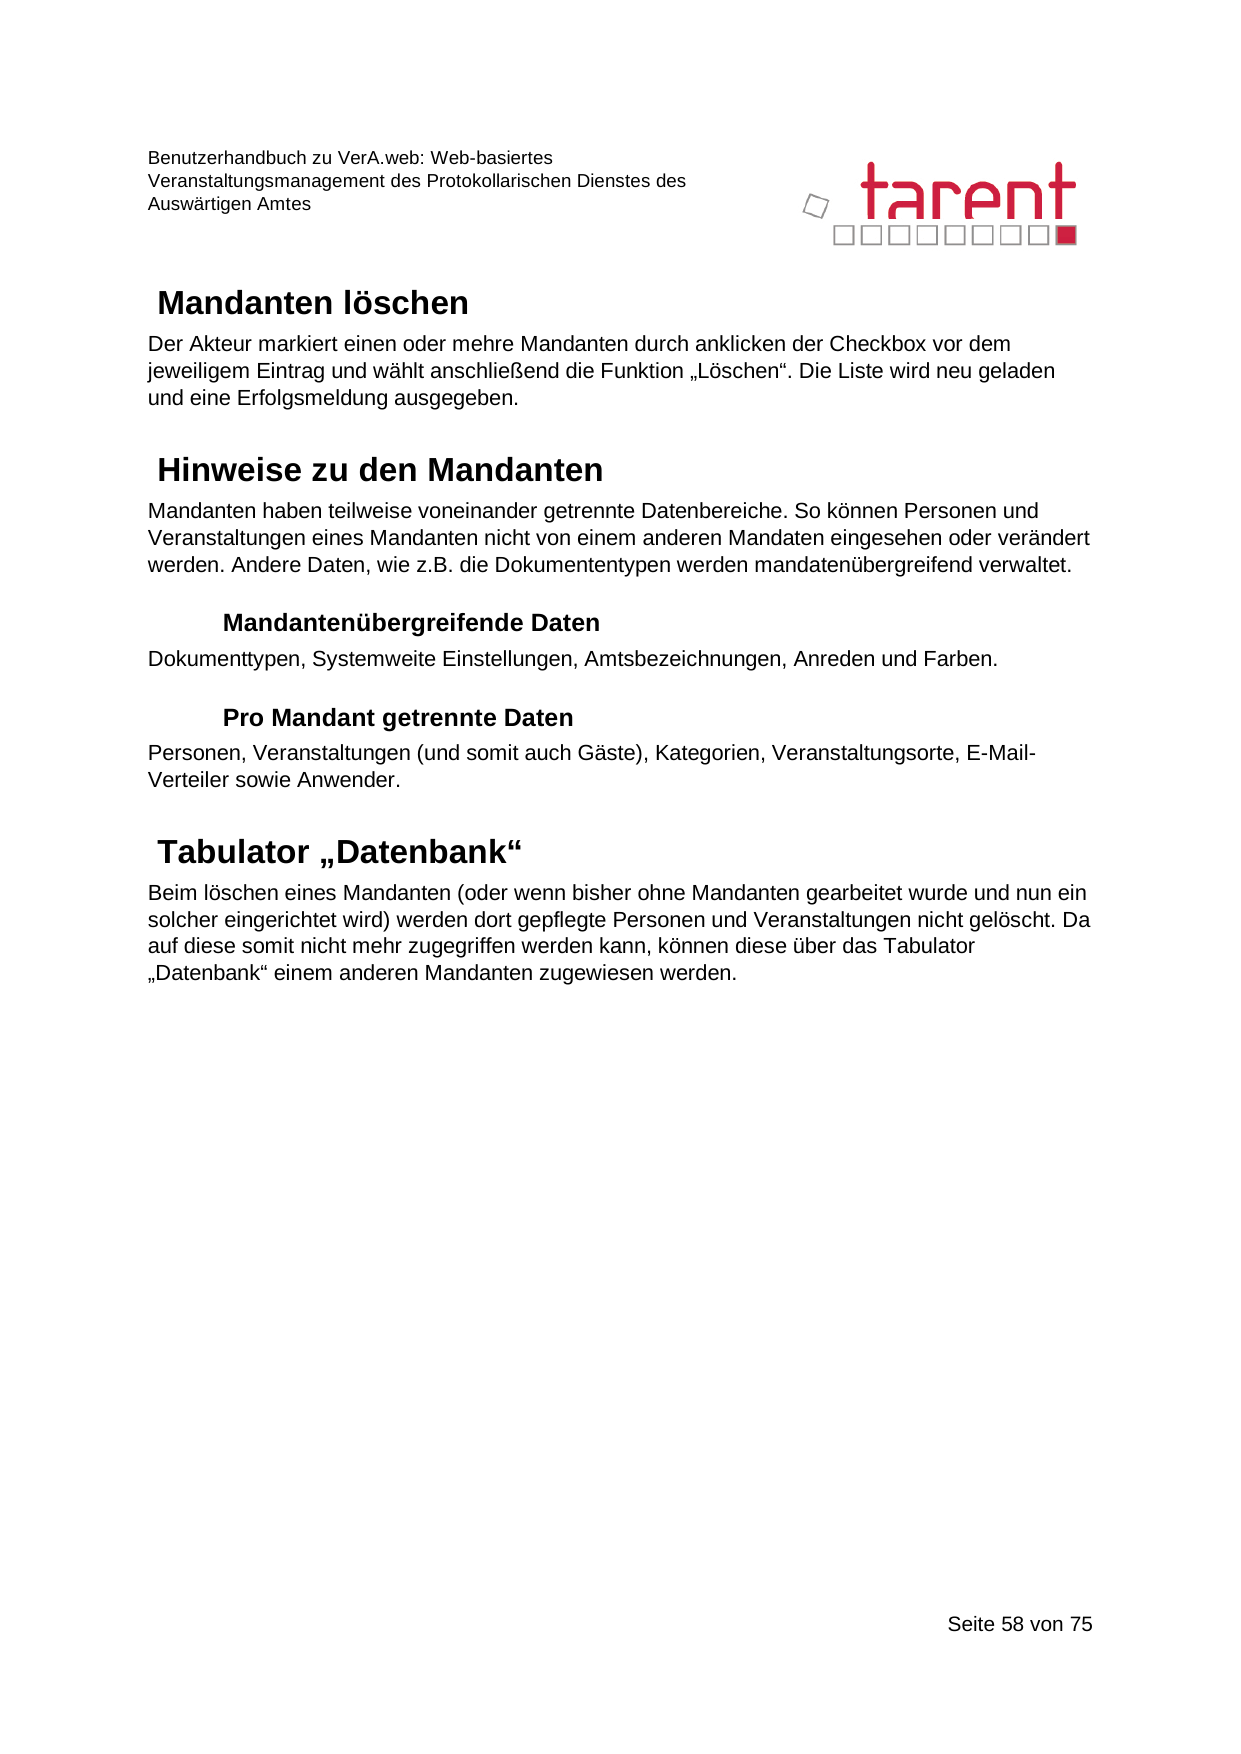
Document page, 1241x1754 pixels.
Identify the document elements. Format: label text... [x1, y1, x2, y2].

text Mandanten haben teilweise voneinander getrennte Datenbereiche. So können Personen und Veranstaltungen eines Mandanten nicht von einem anderen Mandaten eingesehen oder verändert werden. Andere Daten, wie z.B. die Dokumententypen werden mandatenübergreifend verwaltet. [148, 498, 1092, 576]
text Beim löschen eines Mandanten (oder wenn bisher ohne Mandanten gearbeitet wurde und nun ein solcher eingerichtet wird) werden dort gepflegte Personen und Veranstaltungen nicht gelöscht. Da auf diese somit nicht mehr zugegriffen werden kann, können diese über das Tabulator „Datenbank“ einem anderen Mandanten zugewiesen werden. [148, 880, 1092, 985]
subtitle Tabulator „Datenbank“ [148, 833, 1092, 870]
subtitle Mandanten löschen [148, 284, 1092, 321]
subtitle Pro Mandant getrennte Daten [148, 703, 1092, 731]
text Dokumenttypen, Systemweite Einstellungen, Amtsbezeichnungen, Anreden und Farben. [148, 646, 1092, 671]
picture [790, 151, 1091, 255]
subtitle Mandantenübergreifende Daten [148, 609, 1092, 637]
text Personen, Veranstaltungen (und somit auch Gäste), Kategorien, Veranstaltungsorte, E-Mail-Verteiler sowie Anwender. [148, 740, 1092, 791]
subtitle Hinweise zu den Mandanten [148, 451, 1092, 488]
text Der Akteur markiert einen oder mehre Mandanten durch anklicken der Checkbox vor dem jeweiligem Eintrag und wählt anschließend die Funktion „Löschen“. Die Liste wird neu geladen und eine Erfolgsmeldung ausgegeben. [148, 331, 1092, 409]
